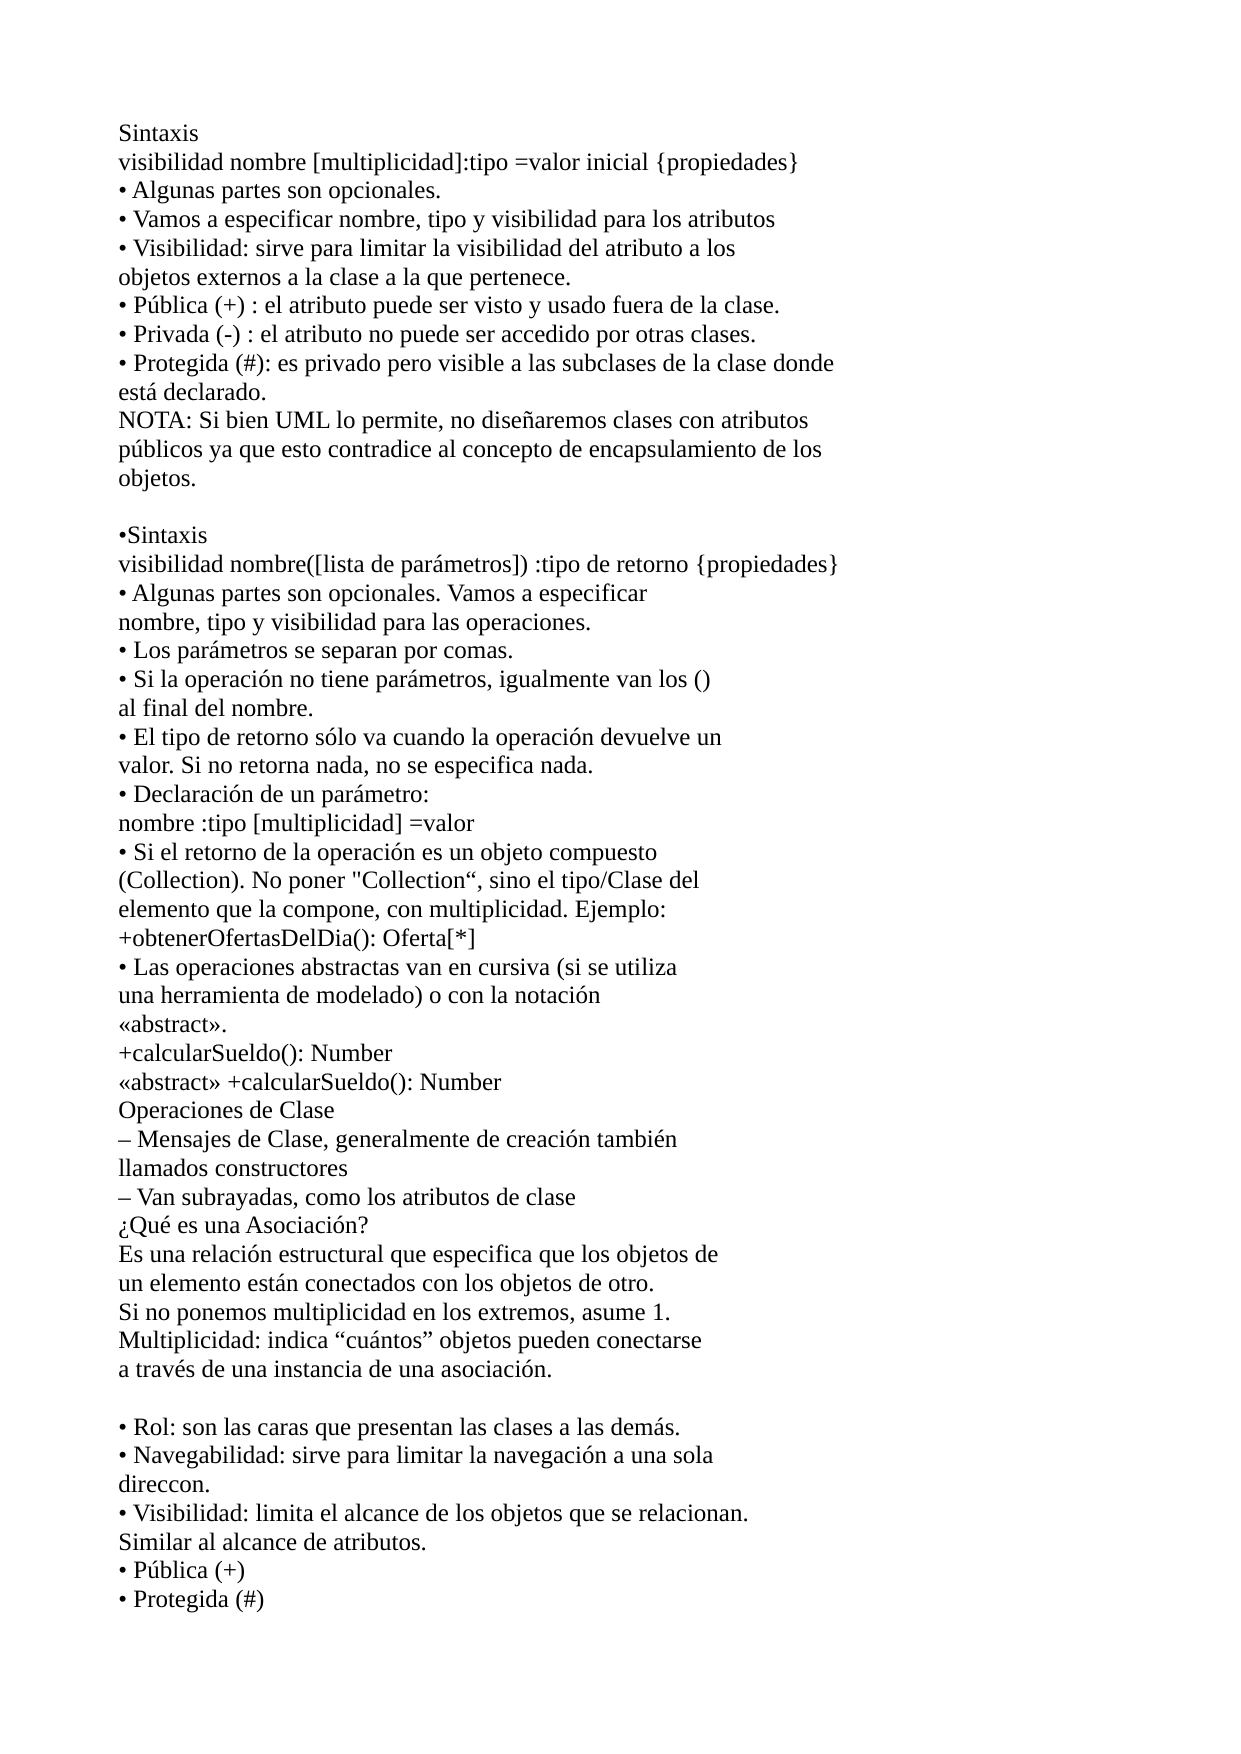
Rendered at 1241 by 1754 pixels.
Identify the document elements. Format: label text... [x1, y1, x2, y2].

text (Collection). No poner "Collection“, sino el tipo/Clase del [118, 866, 1122, 894]
text – Mensajes de Clase, generalmente de creación también [118, 1124, 1122, 1153]
text Similar al alcance de atributos. [118, 1527, 1122, 1556]
text públicos ya que esto contradice al concepto de encapsulamiento de los [118, 434, 1122, 463]
text elemento que la compone, con multiplicidad. Ejemplo: [118, 894, 1122, 923]
text nombre :tipo [multiplicidad] =valor [118, 808, 1122, 837]
text • Algunas partes son opcionales. Vamos a especificar [118, 578, 1122, 607]
text «abstract». [118, 1009, 1122, 1038]
text +obtenerOfertasDelDia(): Oferta[*] [118, 923, 1122, 952]
text • Si el retorno de la operación es un objeto compuesto [118, 837, 1122, 866]
text valor. Si no retorna nada, no se especifica nada. [118, 751, 1122, 779]
text objetos externos a la clase a la que pertenece. [118, 262, 1122, 291]
text «abstract» +calcularSueldo(): Number [118, 1067, 1122, 1096]
text • Protegida (#): es privado pero visible a las subclases de la clase donde [118, 348, 1122, 377]
text Multiplicidad: indica “cuántos” objetos pueden conectarse [118, 1326, 1122, 1354]
text Operaciones de Clase [118, 1096, 1122, 1124]
text • Protegida (#) [118, 1584, 1122, 1613]
text una herramienta de modelado) o con la notación [118, 981, 1122, 1009]
text • Los parámetros se separan por comas. [118, 636, 1122, 664]
text Si no ponemos multiplicidad en los extremos, asume 1. [118, 1297, 1122, 1326]
text nombre, tipo y visibilidad para las operaciones. [118, 607, 1122, 636]
text visibilidad nombre([lista de parámetros]) :tipo de retorno {propiedades} [118, 549, 1122, 578]
text • Las operaciones abstractas van en cursiva (si se utiliza [118, 952, 1122, 981]
text • Privada (-) : el atributo no puede ser accedido por otras clases. [118, 319, 1122, 348]
text • Visibilidad: limita el alcance de los objetos que se relacionan. [118, 1498, 1122, 1527]
text ¿Qué es una Asociación? [118, 1211, 1122, 1239]
text • Declaración de un parámetro: [118, 779, 1122, 808]
text llamados constructores [118, 1153, 1122, 1182]
text Sintaxis [118, 118, 1122, 147]
text • Visibilidad: sirve para limitar la visibilidad del atributo a los [118, 233, 1122, 262]
text está declarado. [118, 377, 1122, 406]
text Es una relación estructural que especifica que los objetos de [118, 1239, 1122, 1268]
text direccon. [118, 1469, 1122, 1498]
text • Vamos a especificar nombre, tipo y visibilidad para los atributos [118, 204, 1122, 233]
text visibilidad nombre [multiplicidad]:tipo =valor inicial {propiedades} [118, 147, 1122, 176]
text • Pública (+) [118, 1556, 1122, 1584]
text • Pública (+) : el atributo puede ser visto y usado fuera de la clase. [118, 291, 1122, 319]
text objetos. [118, 463, 1122, 492]
text NOTA: Si bien UML lo permite, no diseñaremos clases con atributos [118, 406, 1122, 434]
text a través de una instancia de una asociación. [118, 1354, 1122, 1383]
text • Navegabilidad: sirve para limitar la navegación a una sola [118, 1441, 1122, 1469]
text • El tipo de retorno sólo va cuando la operación devuelve un [118, 722, 1122, 751]
text un elemento están conectados con los objetos de otro. [118, 1268, 1122, 1297]
text • Algunas partes son opcionales. [118, 176, 1122, 204]
text al final del nombre. [118, 693, 1122, 722]
text • Si la operación no tiene parámetros, igualmente van los () [118, 664, 1122, 693]
text •Sintaxis [118, 521, 1122, 549]
text – Van subrayadas, como los atributos de clase [118, 1182, 1122, 1211]
text +calcularSueldo(): Number [118, 1038, 1122, 1067]
text • Rol: son las caras que presentan las clases a las demás. [118, 1412, 1122, 1441]
